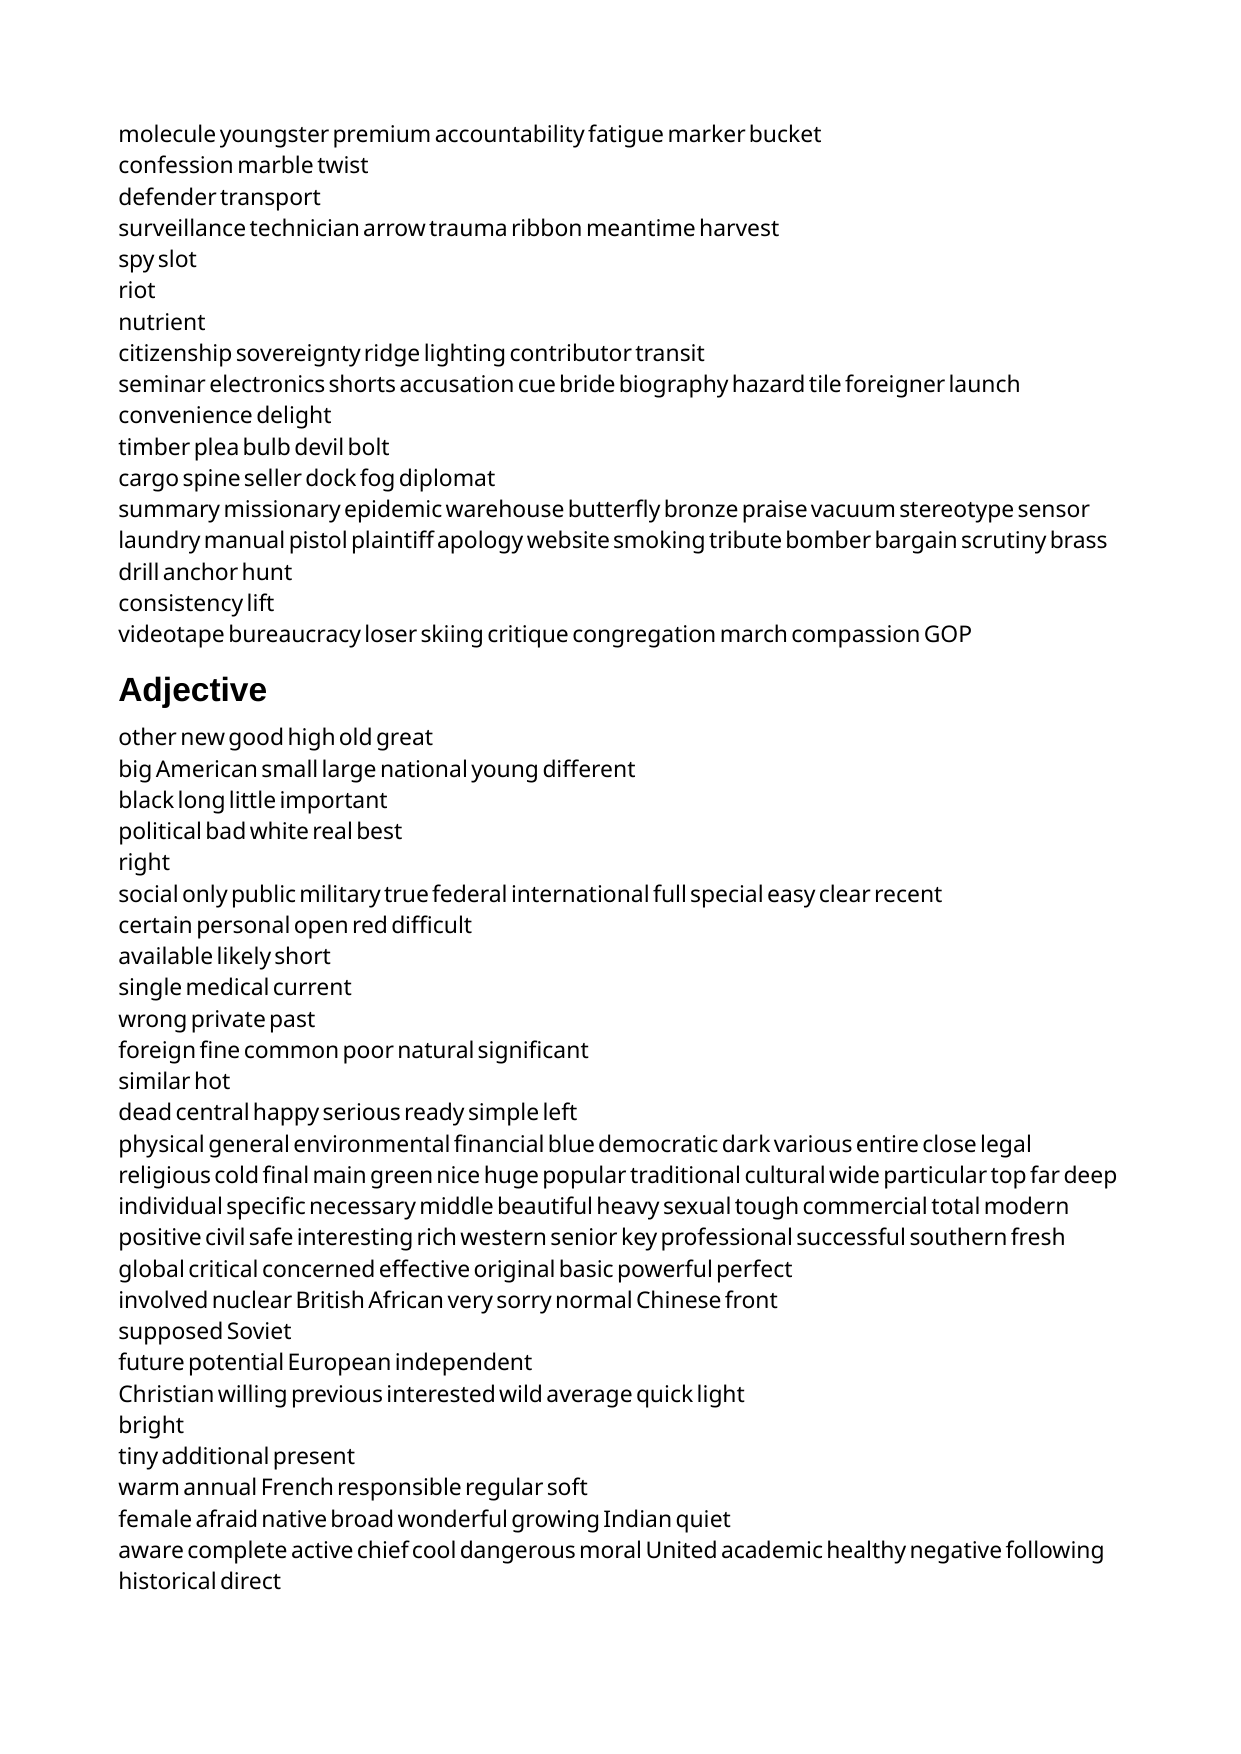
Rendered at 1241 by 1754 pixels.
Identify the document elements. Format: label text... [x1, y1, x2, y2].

text consistency lift [118, 587, 1122, 618]
text warm annual French responsible regular soft [118, 1471, 1122, 1503]
text riot [118, 274, 1122, 306]
text similar hot [118, 1065, 1122, 1096]
text seminar electronics shorts accusation cue bride biography hazard tile foreigner launch convenience delight [118, 368, 1122, 431]
text right [118, 846, 1122, 878]
text involved nuclear British African very sorry normal Chinese front [118, 1284, 1122, 1315]
text spy slot [118, 243, 1122, 274]
text female afraid native broad wonderful growing Indian quiet [118, 1503, 1122, 1534]
text videotape bureaucracy loser skiing critique congregation march compassion GOP [118, 618, 1122, 649]
text certain personal open red difficult [118, 909, 1122, 940]
text dead central happy serious ready simple left [118, 1096, 1122, 1128]
text big American small large national young different [118, 753, 1122, 784]
text social only public military true federal international full special easy clear recent [118, 878, 1122, 909]
text political bad white real best [118, 815, 1122, 846]
text other new good high old great [118, 721, 1122, 753]
text confession marble twist [118, 149, 1122, 181]
text cargo spine seller dock fog diplomat [118, 462, 1122, 493]
subtitle Adjective [118, 670, 1122, 709]
text defender transport [118, 181, 1122, 212]
text single medical current [118, 971, 1122, 1003]
text molecule youngster premium accountability fatigue marker bucket [118, 118, 1122, 149]
text Christian willing previous interested wild average quick light [118, 1378, 1122, 1409]
text surveillance technician arrow trauma ribbon meantime harvest [118, 212, 1122, 243]
text foreign fine common poor natural significant [118, 1034, 1122, 1065]
text black long little important [118, 784, 1122, 815]
text wrong private past [118, 1003, 1122, 1034]
text aware complete active chief cool dangerous moral United academic healthy negative following historical direct [118, 1534, 1122, 1596]
text physical general environmental financial blue democratic dark various entire close legal religious cold final main green nice huge popular traditional cultural wide particular top far deep individual specific necessary middle beautiful heavy sexual tough commercial total modern positive civil safe interesting rich western senior key professional successful southern fresh global critical concerned effective original basic powerful perfect [118, 1128, 1122, 1284]
text nutrient [118, 306, 1122, 337]
text summary missionary epidemic warehouse butterfly bronze praise vacuum stereotype sensor laundry manual pistol plaintiff apology website smoking tribute bomber bargain scrutiny brass drill anchor hunt [118, 493, 1122, 587]
text timber plea bulb devil bolt [118, 431, 1122, 462]
text future potential European independent [118, 1346, 1122, 1378]
text supposed Soviet [118, 1315, 1122, 1346]
text tiny additional present [118, 1440, 1122, 1471]
text available likely short [118, 940, 1122, 971]
text citizenship sovereignty ridge lighting contributor transit [118, 337, 1122, 368]
text bright [118, 1409, 1122, 1440]
